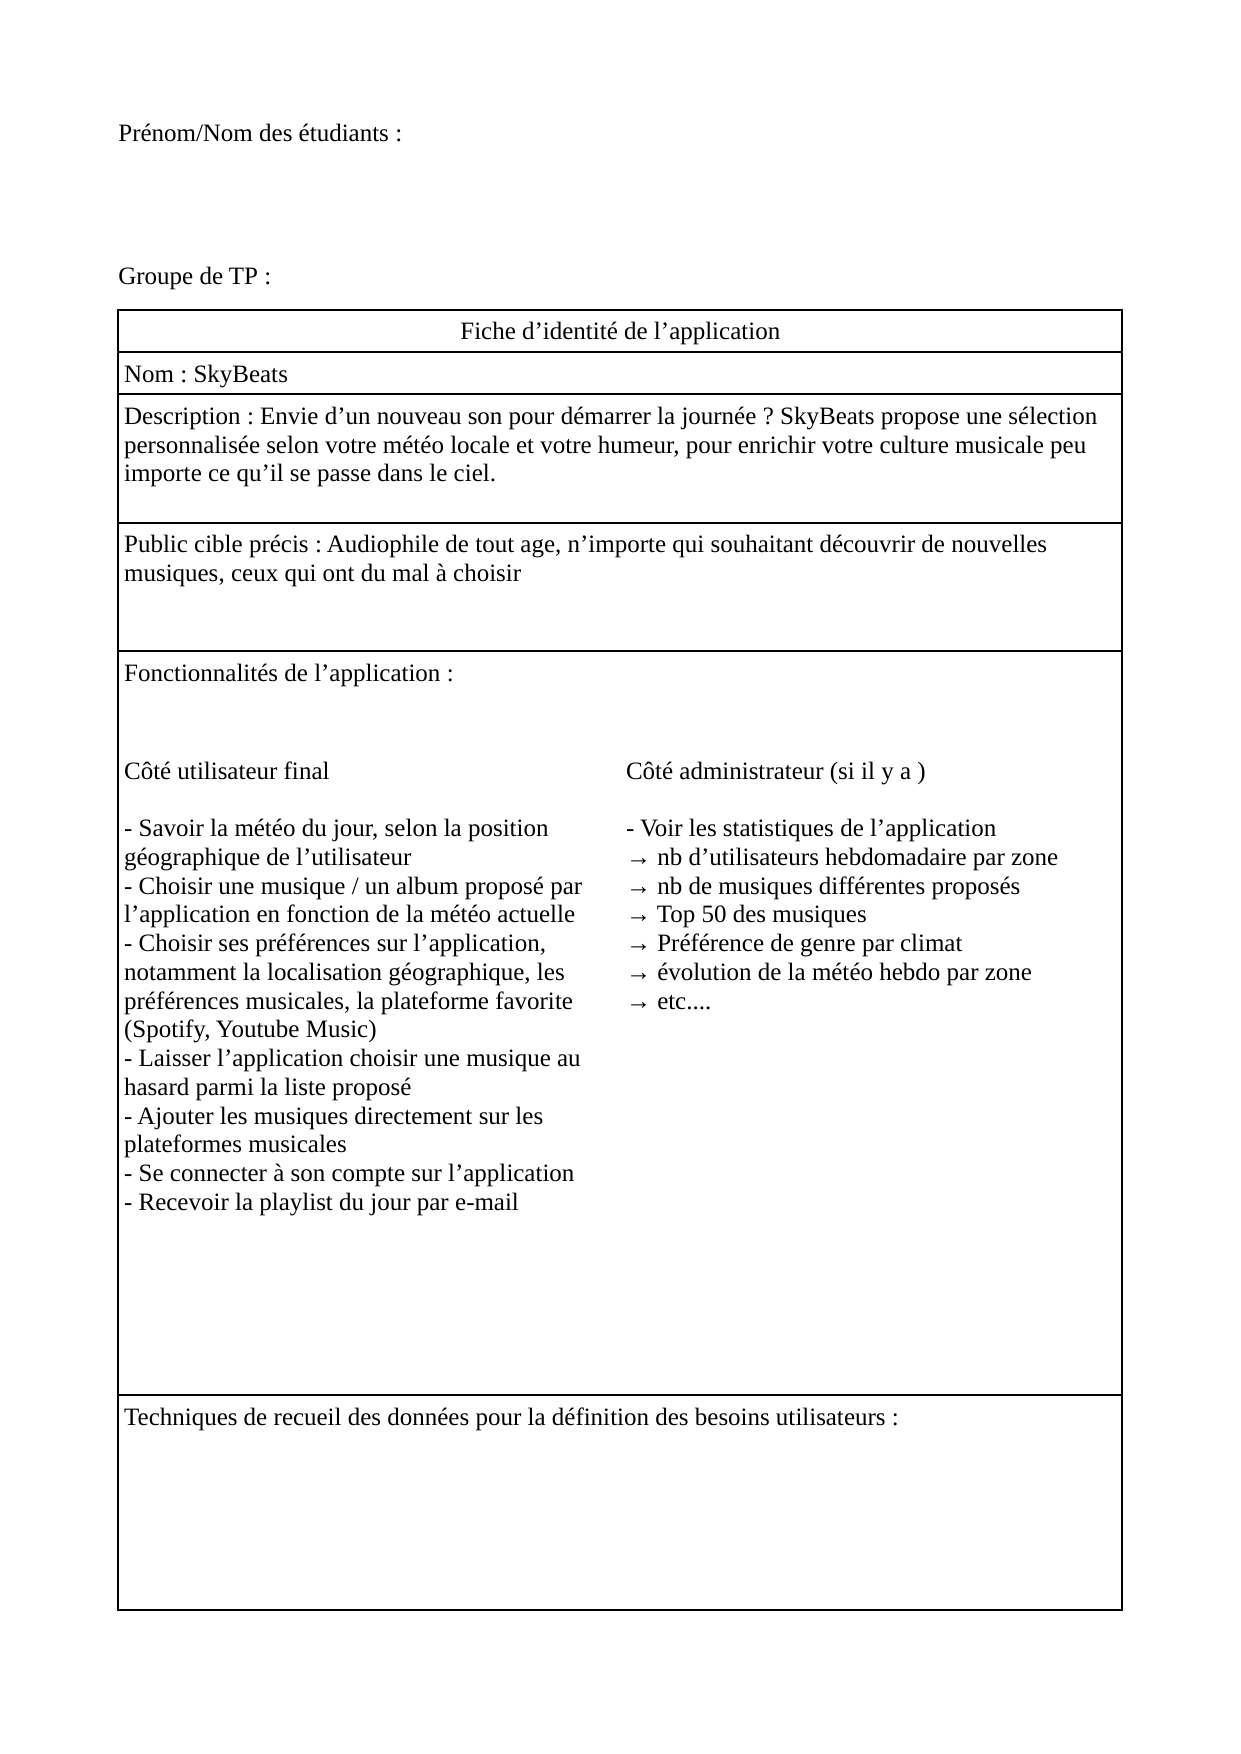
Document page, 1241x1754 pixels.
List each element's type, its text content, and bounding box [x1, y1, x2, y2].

text Prénom/Nom des étudiants : [118, 118, 1122, 147]
table_header Fiche d’identité de l’application [119, 311, 1121, 351]
table_cell Côté administrateur (si il y a ) - Voir les statistiques de l’application → nb d’utilisateurs hebdomadaire par zone → nb de musiques différentes proposés → Top 50 des musiques → Préférence de genre par climat → évolution de la météo hebdo par zone → etc.... [620, 750, 1121, 1394]
text Groupe de TP : [118, 261, 1122, 290]
table_cell Public cible précis : Audiophile de tout age, n’importe qui souhaitant découvrir de nouvelles musiques, ceux qui ont du mal à choisir [119, 524, 1121, 650]
table_cell Techniques de recueil des données pour la définition des besoins utilisateurs : [119, 1396, 1121, 1609]
table_cell Description : Envie d’un nouveau son pour démarrer la journée ? SkyBeats propose une sélection personnalisée selon votre météo locale et votre humeur, pour enrichir votre culture musicale peu importe ce qu’il se passe dans le ciel. [119, 395, 1121, 522]
table_cell Côté utilisateur final - Savoir la météo du jour, selon la position géographique de l’utilisateur - Choisir une musique / un album proposé par l’application en fonction de la météo actuelle - Choisir ses préférences sur l’application, notamment la localisation géographique, les préférences musicales, la plateforme favorite (Spotify, Youtube Music) - Laisser l’application choisir une musique au hasard parmi la liste proposé - Ajouter les musiques directement sur les plateformes musicales - Se connecter à son compte sur l’application - Recevoir la playlist du jour par e-mail [119, 750, 620, 1394]
table_cell Nom : SkyBeats [119, 353, 1121, 393]
table_cell Fonctionnalités de l’application : [119, 652, 1121, 750]
